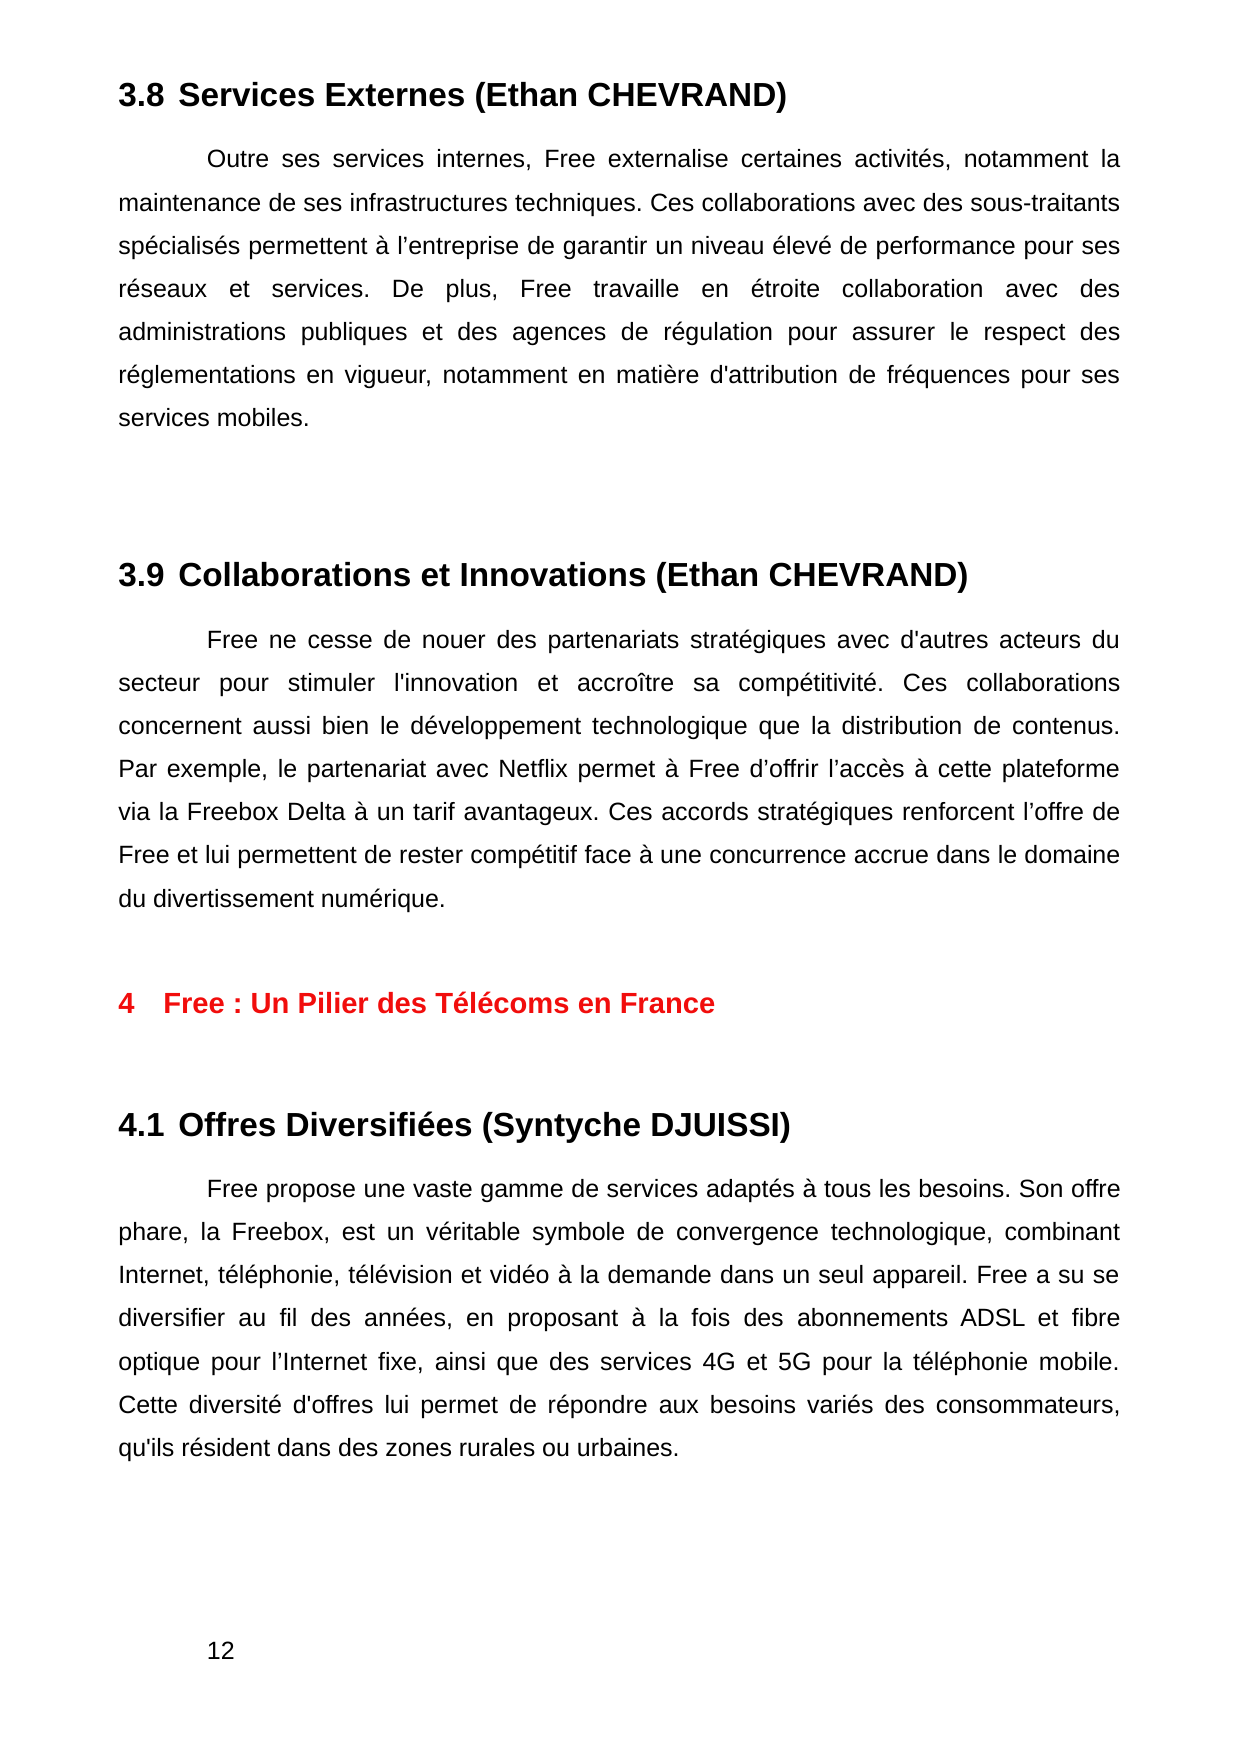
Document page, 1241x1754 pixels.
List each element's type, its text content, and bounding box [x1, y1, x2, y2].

subtitle Services Externes (Ethan CHEVRAND) [118, 75, 1122, 113]
text Free propose une vaste gamme de services adaptés à tous les besoins. Son offre phare, la Freebox, est un véritable symbole de convergence technologique, combinant Internet, téléphonie, télévision et vidéo à la demande dans un seul appareil. Free a su se diversifier au fil des années, en proposant à la fois des abonnements ADSL et fibre optique pour l’Internet fixe, ainsi que des services 4G et 5G pour la téléphonie mobile. Cette diversité d'offres lui permet de répondre aux besoins variés des consommateurs, qu'ils résident dans des zones rurales ou urbaines. [118, 1174, 1122, 1462]
text Free ne cesse de nouer des partenariats stratégiques avec d'autres acteurs du secteur pour stimuler l'innovation et accroître sa compétitivité. Ces collaborations concernent aussi bien le développement technologique que la distribution de contenus. Par exemple, le partenariat avec Netflix permet à Free d’offrir l’accès à cette plateforme via la Freebox Delta à un tarif avantageux. Ces accords stratégiques renforcent l’offre de Free et lui permettent de rester compétitif face à une concurrence accrue dans le domaine du divertissement numérique. [118, 625, 1122, 912]
subtitle Collaborations et Innovations (Ethan CHEVRAND) [118, 556, 1122, 594]
subtitle Free : Un Pilier des Télécoms en France [118, 986, 1122, 1019]
subtitle Offres Diversifiées (Syntyche DJUISSI) [118, 1105, 1122, 1143]
text Outre ses services internes, Free externalise certaines activités, notamment la maintenance de ses infrastructures techniques. Ces collaborations avec des sous-traitants spécialisés permettent à l’entreprise de garantir un niveau élevé de performance pour ses réseaux et services. De plus, Free travaille en étroite collaboration avec des administrations publiques et des agences de régulation pour assurer le respect des réglementations en vigueur, notamment en matière d'attribution de fréquences pour ses services mobiles. [118, 144, 1122, 432]
